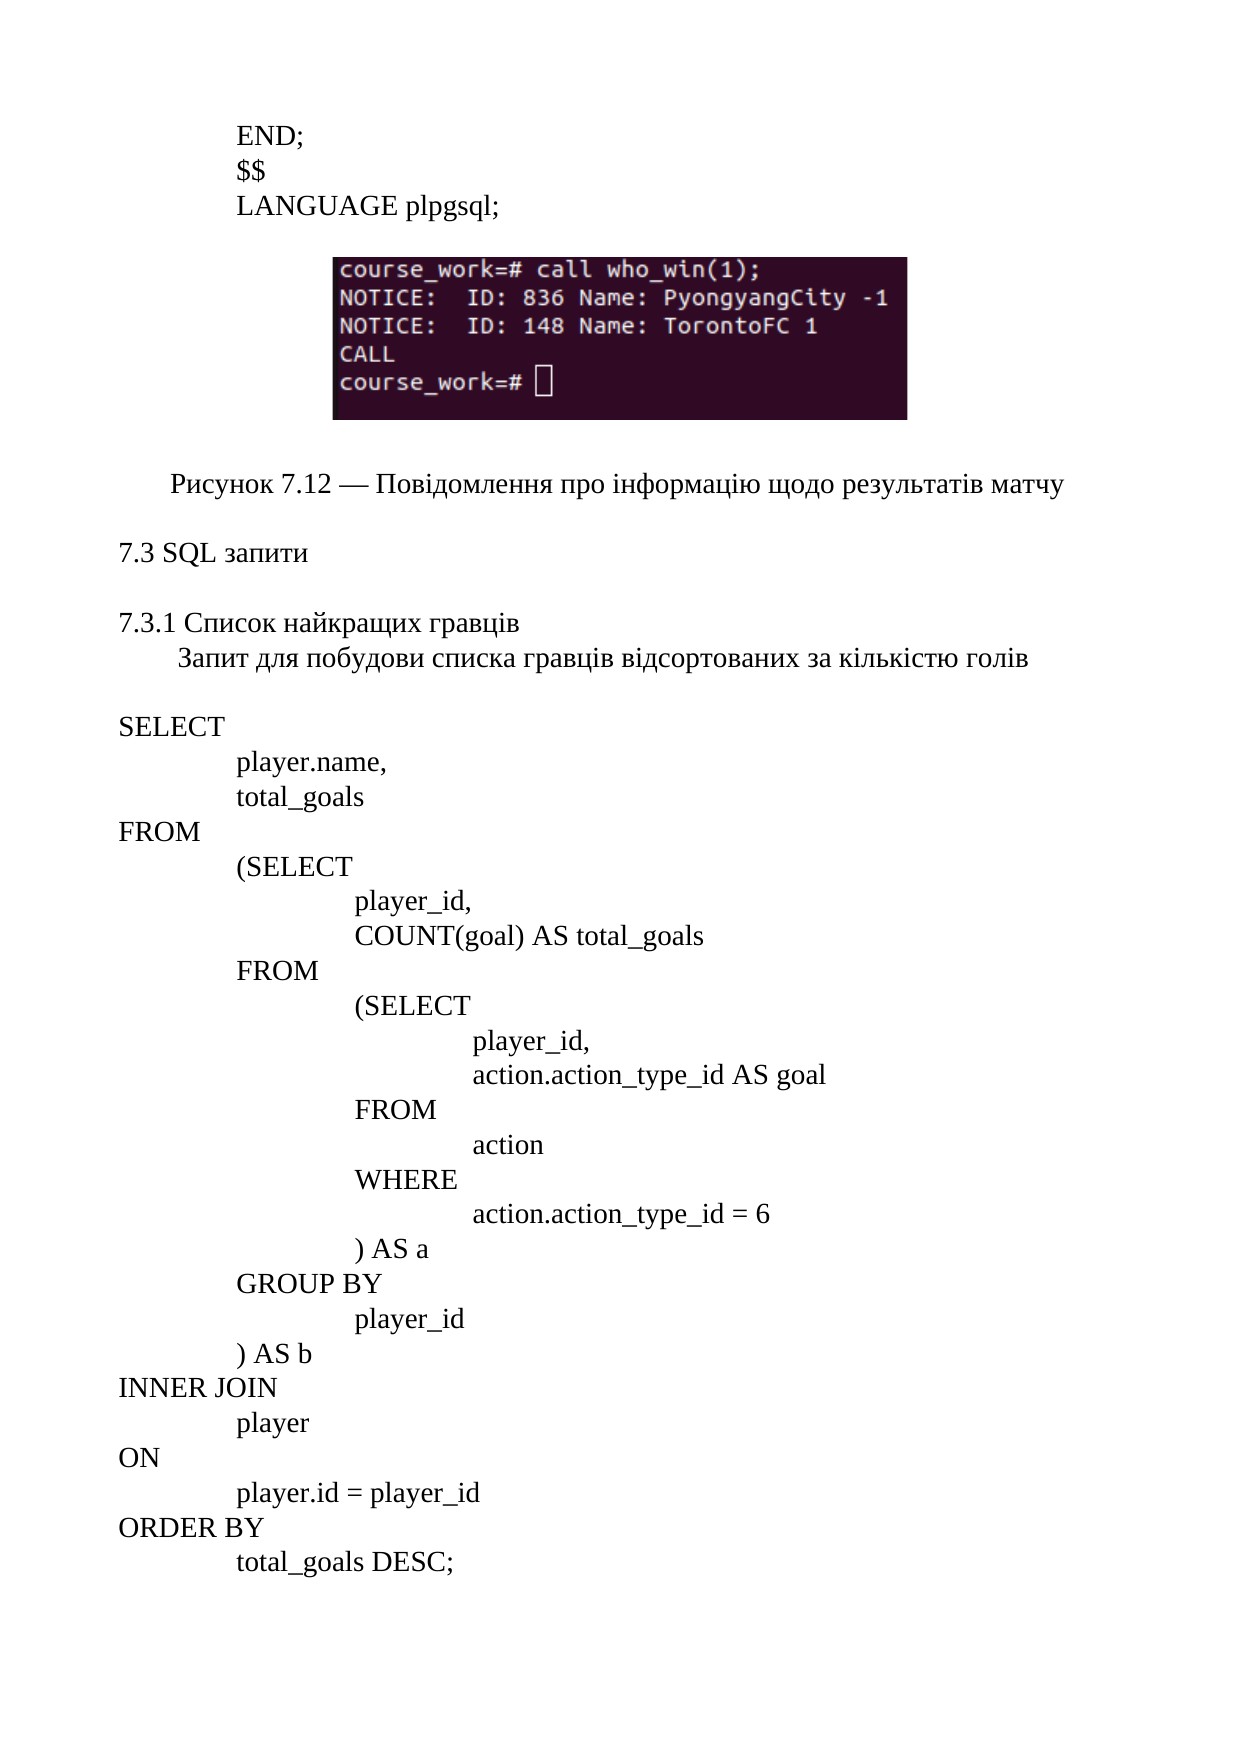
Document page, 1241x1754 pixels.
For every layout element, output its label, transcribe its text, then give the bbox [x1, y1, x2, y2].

text player [118, 1405, 1116, 1439]
text player.name, [118, 744, 1116, 778]
text player.id = player_id [118, 1475, 1116, 1508]
text player_id, [118, 1023, 1116, 1056]
text FROM [118, 1092, 1116, 1126]
text total_goals [118, 779, 1116, 813]
text $$ [118, 153, 1116, 186]
text (SELECT [118, 988, 1116, 1021]
text COUNT(goal) AS total_goals [118, 918, 1116, 952]
text WHERE [118, 1162, 1116, 1195]
picture [332, 257, 908, 420]
text player_id [118, 1301, 1116, 1334]
text ) AS b [118, 1336, 1116, 1369]
text (SELECT [118, 849, 1116, 882]
text INNER JOIN [118, 1371, 1116, 1404]
text 7.3.1 Список найкращих гравців [118, 605, 1116, 639]
text total_goals DESC; [118, 1544, 1116, 1578]
text action [118, 1127, 1116, 1161]
text action.action_type_id = 6 [118, 1197, 1116, 1230]
text 7.3 SQL запити [118, 536, 1116, 569]
text action.action_type_id AS goal [118, 1057, 1116, 1091]
text player_id, [118, 883, 1116, 917]
text ORDER BY [118, 1510, 1116, 1543]
text LANGUAGE plpgsql; [118, 188, 1116, 221]
text ) AS a [118, 1231, 1116, 1265]
text GROUP BY [118, 1266, 1116, 1300]
text Запит для побудови списка гравців відсортованих за кількістю голів [118, 640, 1116, 673]
text END; [118, 118, 1116, 152]
text Рисунок 7.12 — Повідомлення про інформацію щодо результатів матчу [118, 466, 1116, 499]
text ON [118, 1440, 1116, 1474]
text FROM [118, 814, 1116, 847]
text SELECT [118, 709, 1116, 743]
text FROM [118, 953, 1116, 987]
